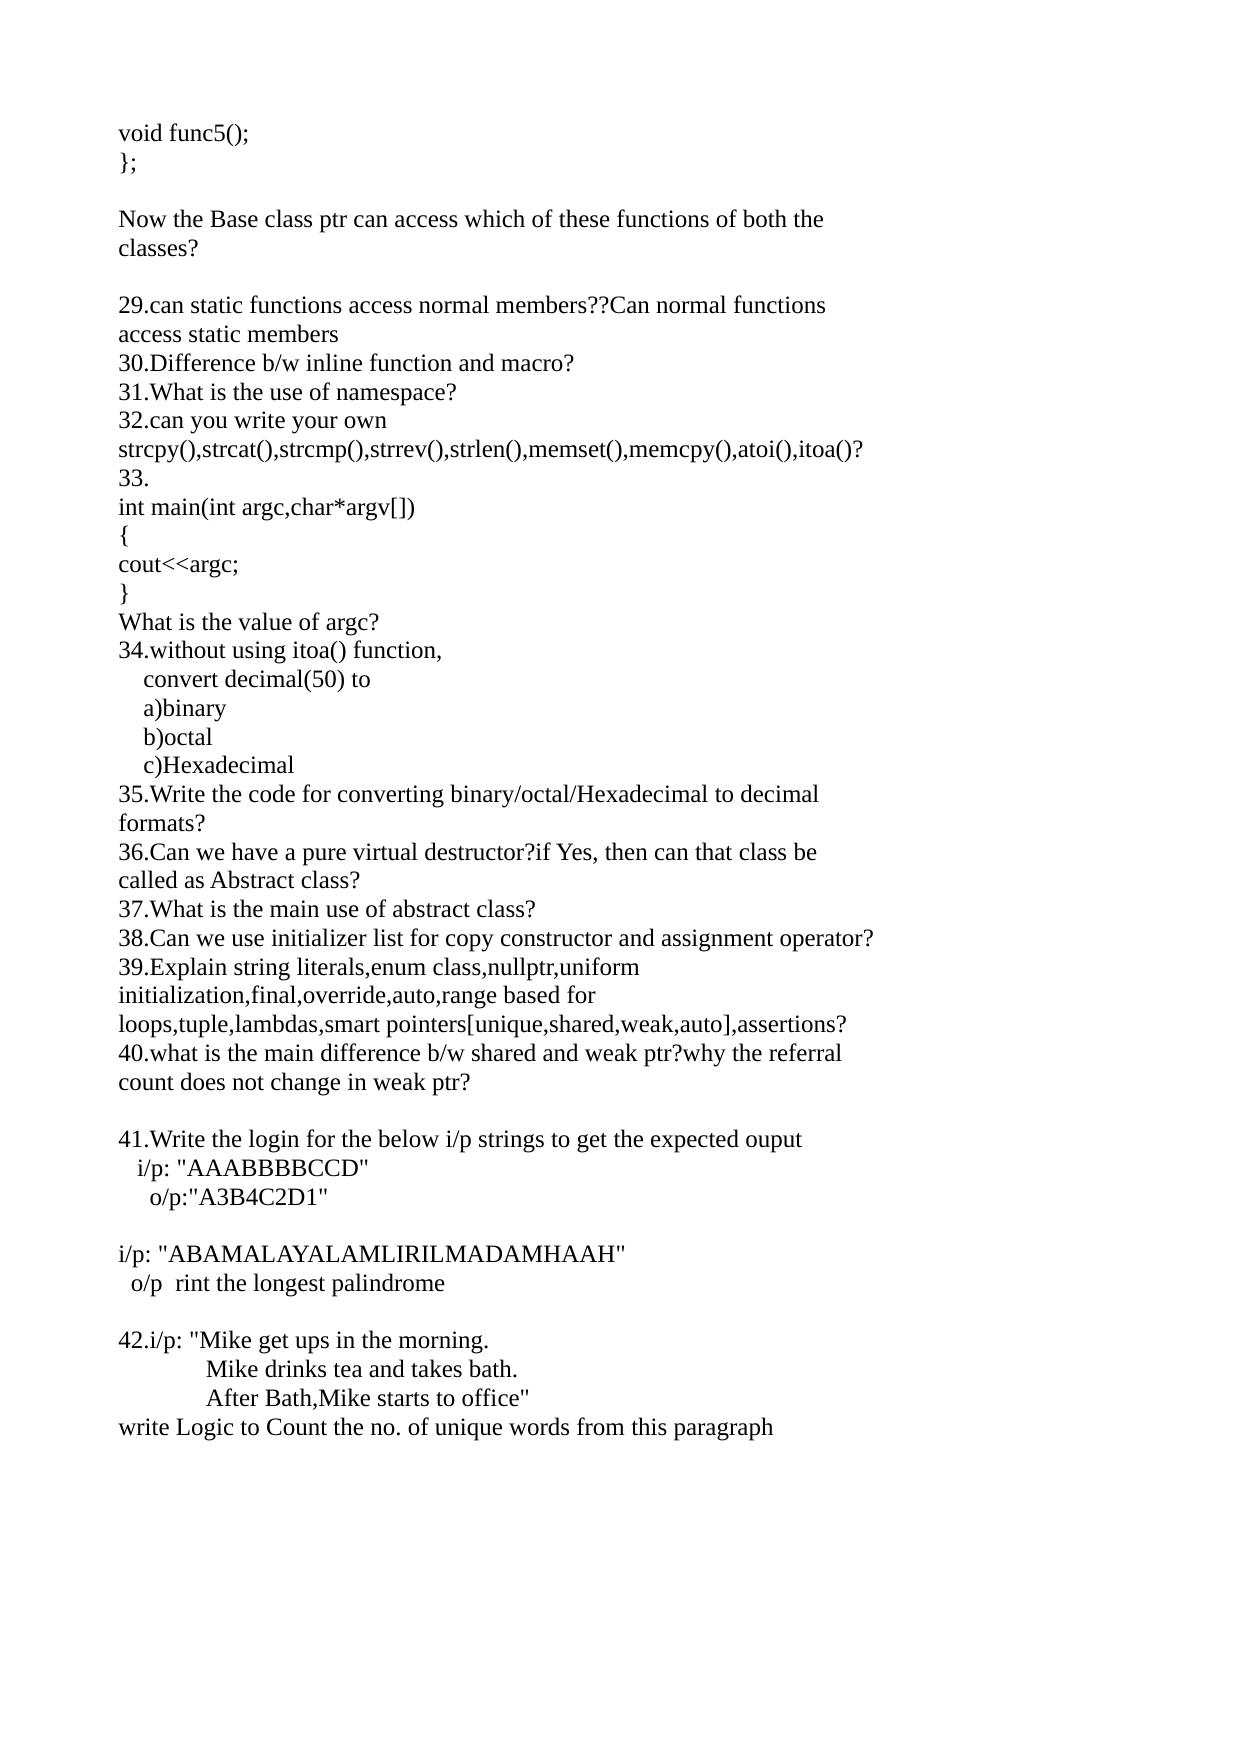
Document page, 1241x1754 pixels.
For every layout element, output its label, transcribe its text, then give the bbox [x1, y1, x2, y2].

text void func5(); }; Now the Base class ptr can access which of these functions of both the classes? 29.can static functions access normal members??Can normal functions access static members 30.Difference b/w inline function and macro? 31.What is the use of namespace? 32.can you write your own strcpy(),strcat(),strcmp(),strrev(),strlen(),memset(),memcpy(),atoi(),itoa()? 33. int main(int argc,char*argv[]) { cout<<argc; } What is the value of argc? 34.without using itoa() function, convert decimal(50) to a)binary b)octal c)Hexadecimal 35.Write the code for converting binary/octal/Hexadecimal to decimal formats? 36.Can we have a pure virtual destructor?if Yes, then can that class be called as Abstract class? 37.What is the main use of abstract class? 38.Can we use initializer list for copy constructor and assignment operator? 39.Explain string literals,enum class,nullptr,uniform initialization,final,override,auto,range based for loops,tuple,lambdas,smart pointers[unique,shared,weak,auto],assertions? 40.what is the main difference b/w shared and weak ptr?why the referral count does not change in weak ptr? 41.Write the login for the below i/p strings to get the expected ouput i/p: "AAABBBBCCD" o/p:"A3B4C2D1" i/p: "ABAMALAYALAMLIRILMADAMHAAH" o/p rint the longest palindrome 42.i/p: "Mike get ups in the morning. Mike drinks tea and takes bath. After Bath,Mike starts to office" write Logic to Count the no. of unique words from this paragraph [118, 118, 1122, 1469]
